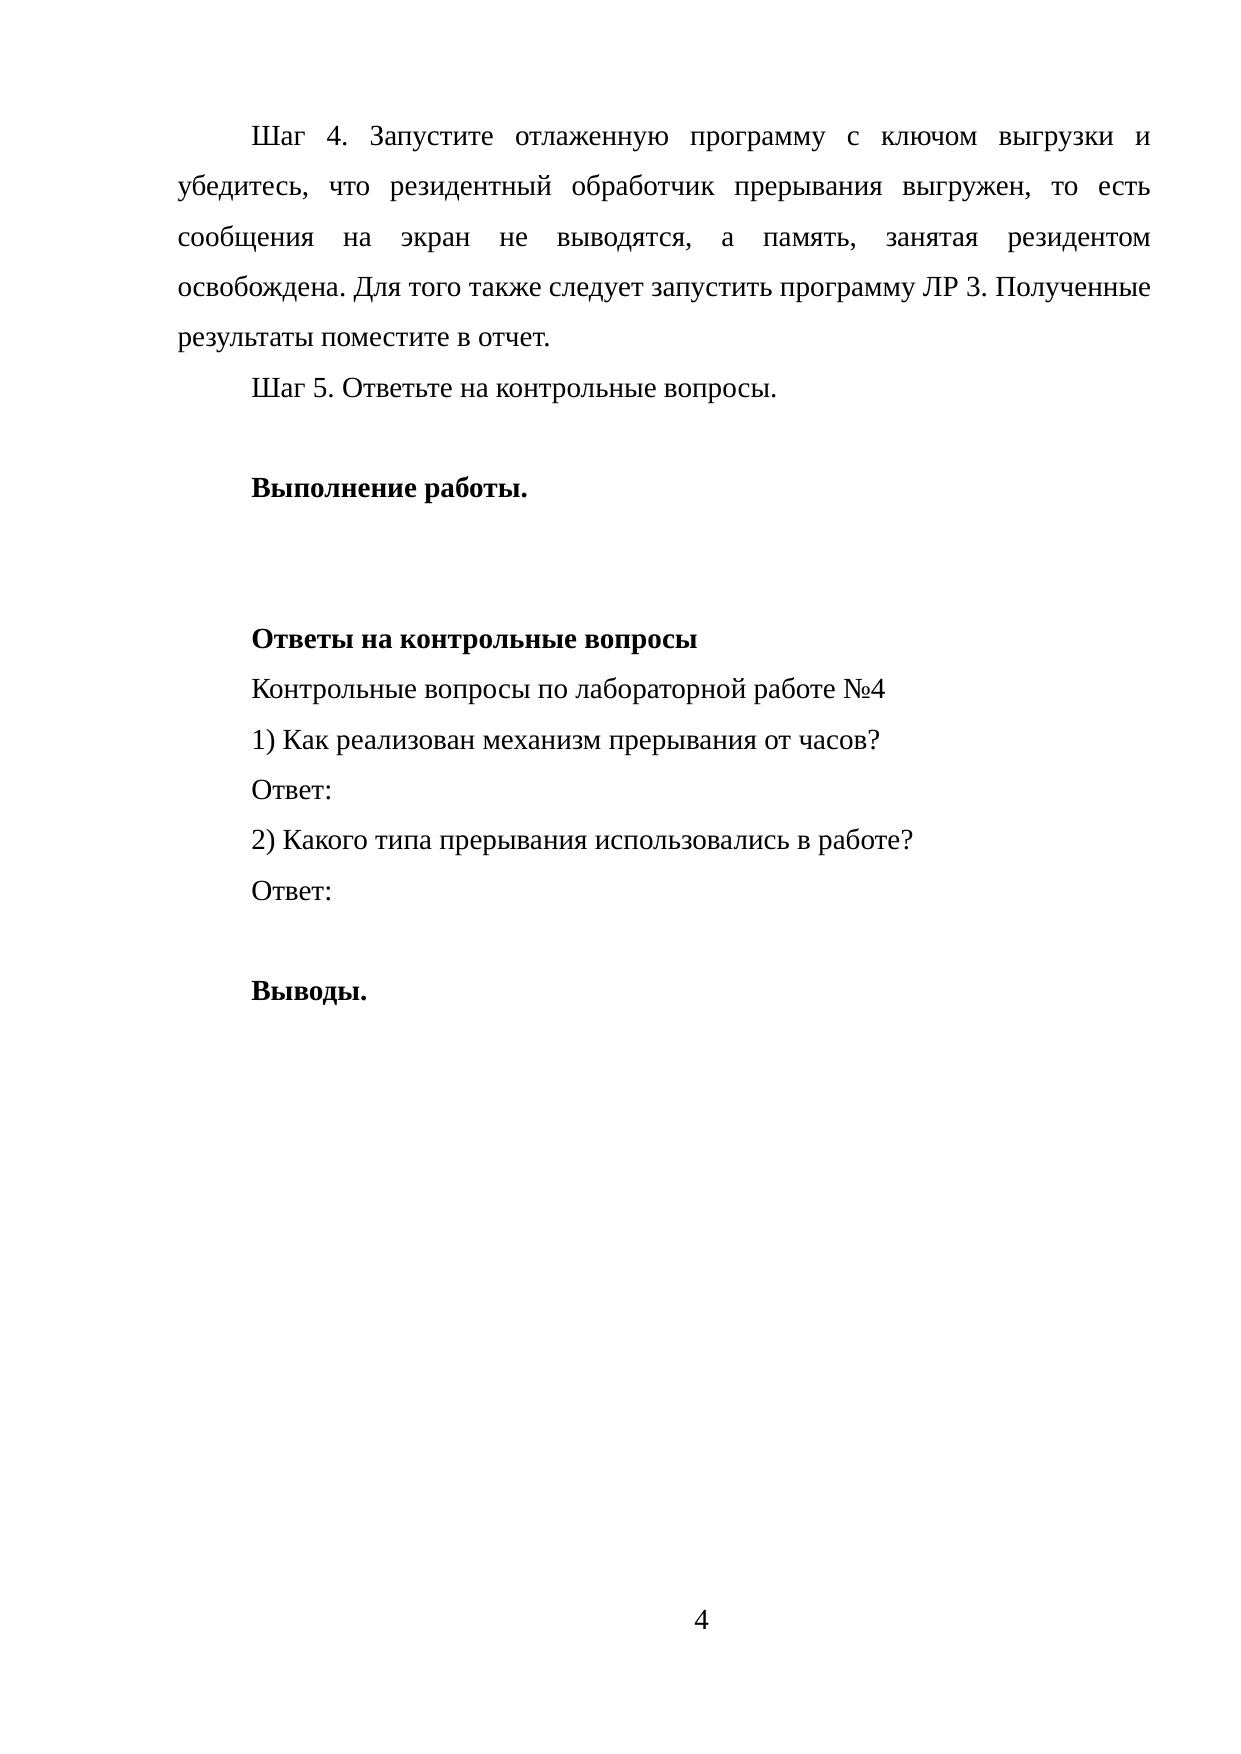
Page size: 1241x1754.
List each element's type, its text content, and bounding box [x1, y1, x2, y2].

text 1) Как реализован механизм прерывания от часов? [177, 722, 1152, 755]
text Контрольные вопросы по лабораторной работе №4 [177, 672, 1152, 705]
text Ответ: [177, 772, 1152, 806]
text Ответы на контрольные вопросы [177, 621, 1152, 655]
subtitle Выводы. [177, 973, 1152, 1007]
text Ответ: [177, 873, 1152, 906]
text 2) Какого типа прерывания использовались в работе? [177, 822, 1152, 856]
subtitle Выполнение работы. [177, 470, 1152, 504]
text Шаг 5. Ответьте на контрольные вопросы. [177, 370, 1152, 403]
text Шаг 4. Запустите отлаженную программу с ключом выгрузки и убедитесь, что резидентный обработчик прерывания выгружен, то есть сообщения на экран не выводятся, а память, занятая резидентом освобождена. Для того также следует запустить программу ЛР 3. Полученные результаты поместите в отчет. [177, 118, 1152, 353]
